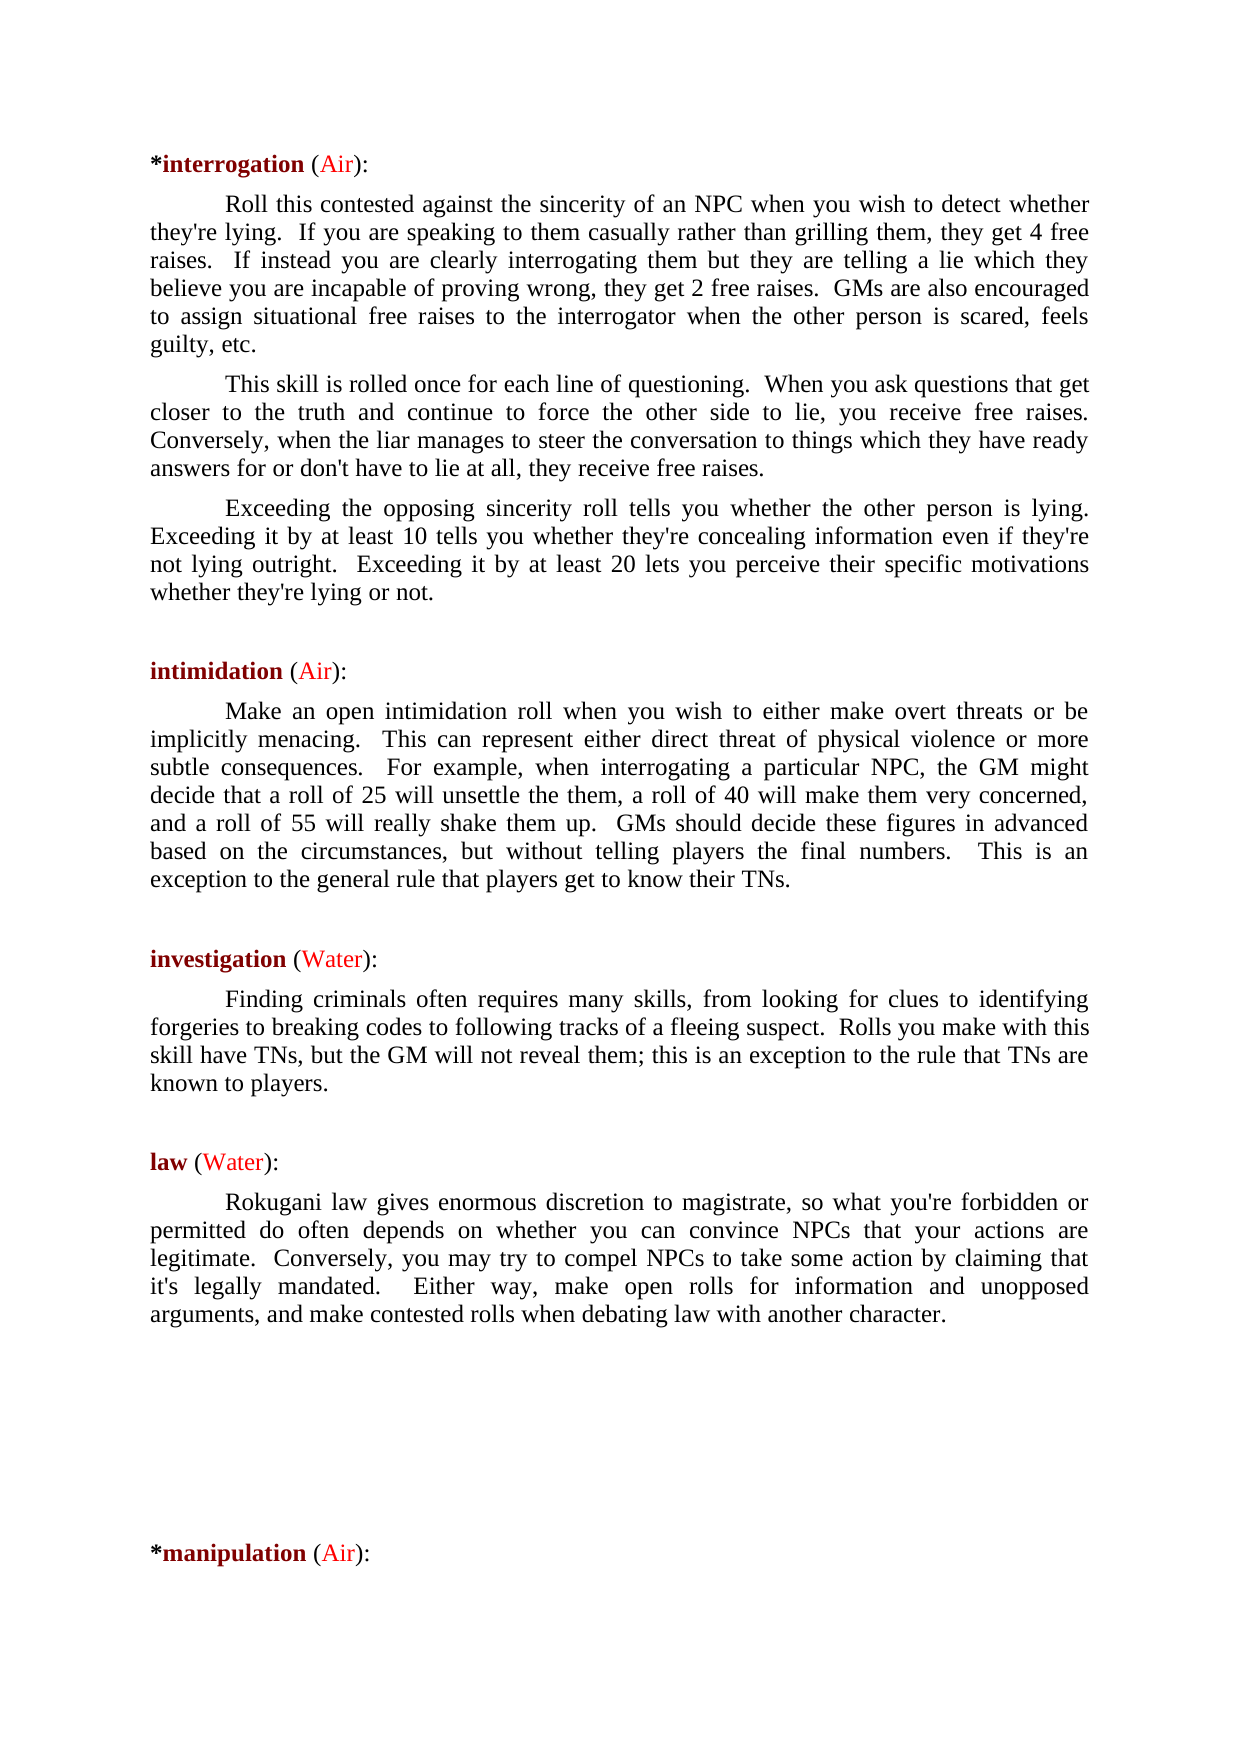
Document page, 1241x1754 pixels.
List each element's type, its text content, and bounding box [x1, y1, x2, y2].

text Make an open intimidation roll when you wish to either make overt threats or be implicitly menacing. This can represent either direct threat of physical violence or more subtle consequences. For example, when interrogating a particular NPC, the GM might decide that a roll of 25 will unsettle the them, a roll of 40 will make them very concerned, and a roll of 55 will really shake them up. GMs should decide these figures in advanced based on the circumstances, but without telling players the final numbers. This is an exception to the general rule that players get to know their TNs. [150, 697, 1090, 893]
text Roll this contested against the sincerity of an NPC when you wish to detect whether they're lying. If you are speaking to them casually rather than grilling them, they get 4 free raises. If instead you are clearly interrogating them but they are telling a lie which they believe you are incapable of proving wrong, they get 2 free raises. GMs are also encouraged to assign situational free raises to the interrogator when the other person is scared, feels guilty, etc. [150, 190, 1090, 358]
text This skill is rolled once for each line of questioning. When you ask questions that get closer to the truth and continue to force the other side to lie, you receive free raises. Conversely, when the liar manages to steer the conversation to things which they have ready answers for or don't have to lie at all, they receive free raises. [150, 370, 1090, 482]
text intimidation (Air): [150, 657, 1090, 685]
text Finding criminals often requires many skills, from looking for clues to identifying forgeries to breaking codes to following tracks of a fleeing suspect. Rolls you make with this skill have TNs, but the GM will not reveal them; this is an exception to the rule that TNs are known to players. [150, 984, 1090, 1097]
text *interrogation (Air): [150, 150, 1090, 178]
text *manipulation (Air): [150, 1539, 1090, 1567]
text Exceeding the opposing sincerity roll tells you whether the other person is lying. Exceeding it by at least 10 tells you whether they're concealing information even if they're not lying outright. Exceeding it by at least 20 lets you perceive their specific motivations whether they're lying or not. [150, 493, 1090, 606]
text investigation (Water): [150, 945, 1090, 973]
text Rokugani law gives enormous discretion to magistrate, so what you're forbidden or permitted do often depends on whether you can convince NPCs that your actions are legitimate. Conversely, you may try to compel NPCs to take some action by claiming that it's legally mandated. Either way, make open rolls for information and unopposed arguments, and make contested rolls when debating law with another character. [150, 1188, 1090, 1328]
text law (Water): [150, 1148, 1090, 1176]
